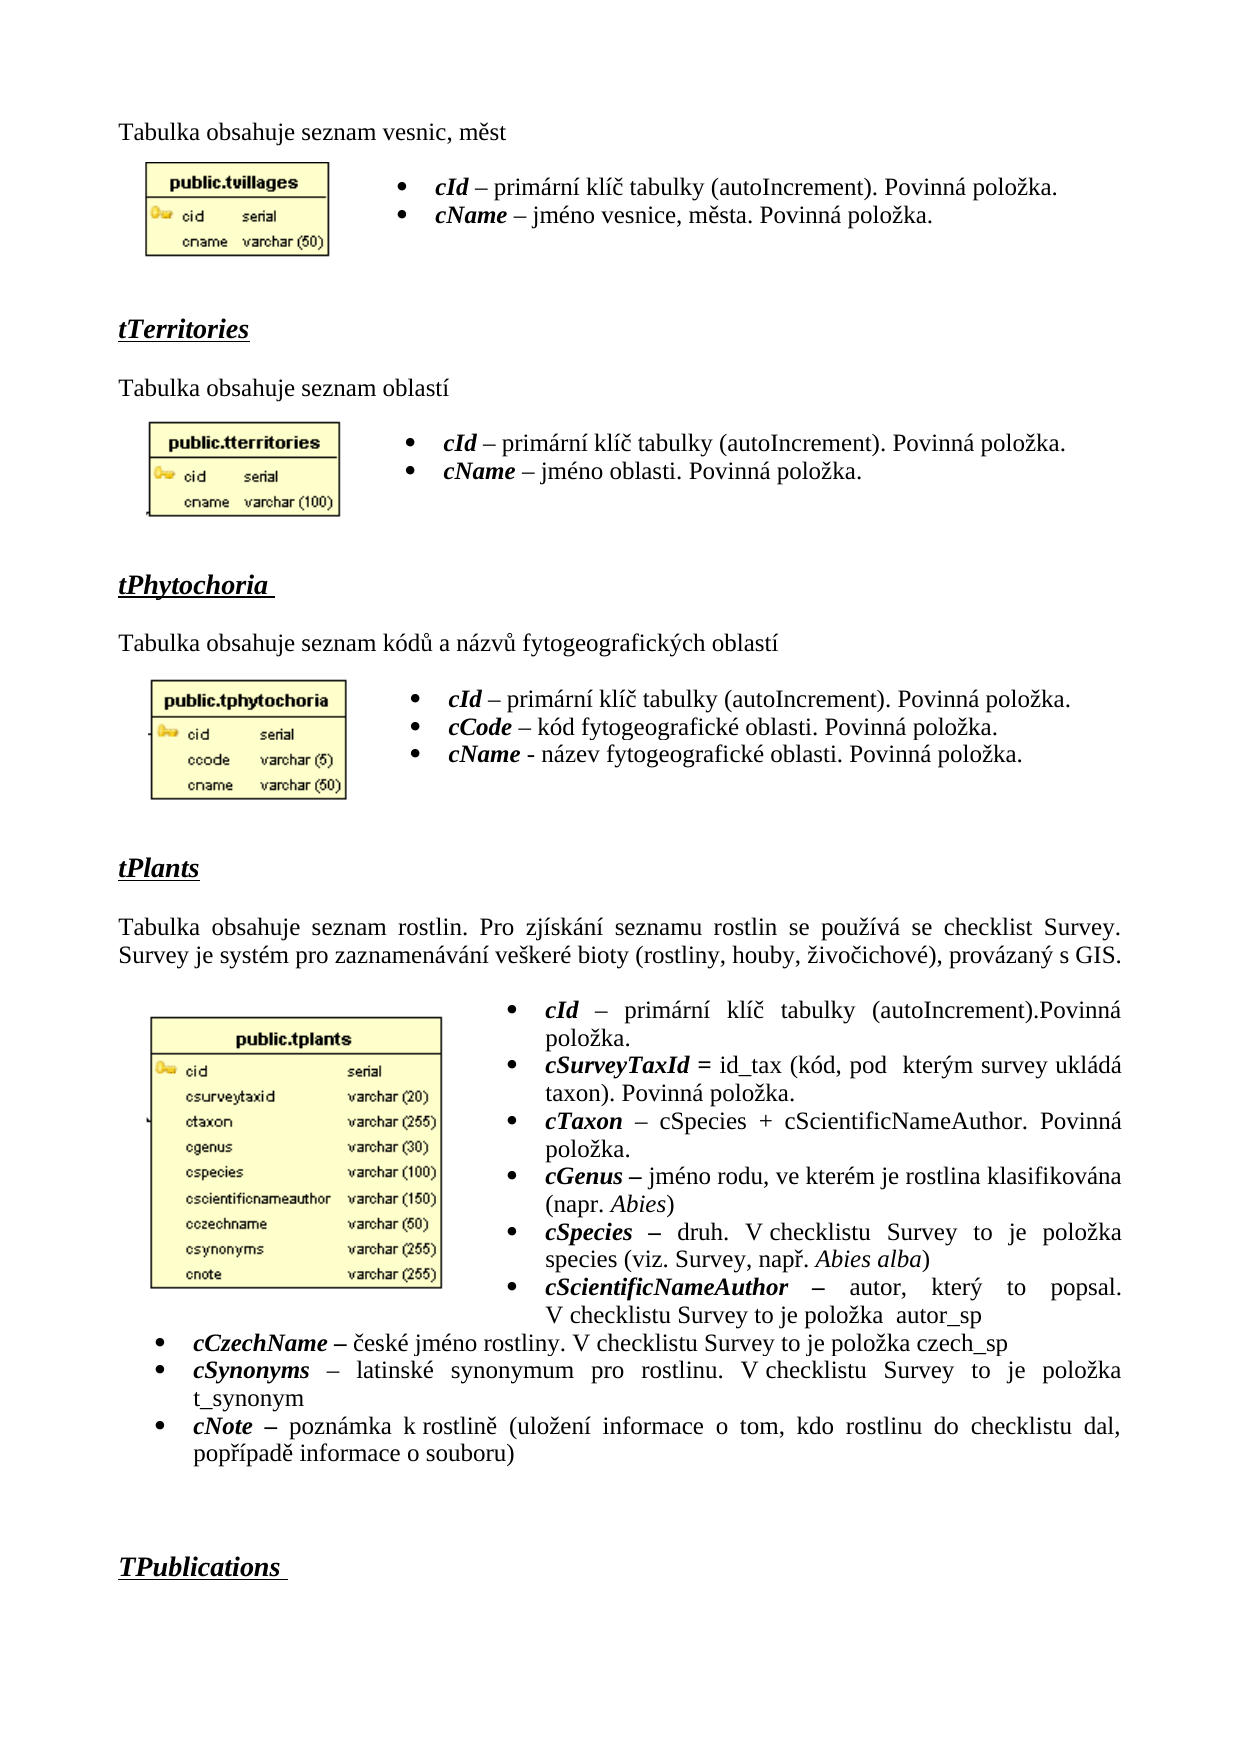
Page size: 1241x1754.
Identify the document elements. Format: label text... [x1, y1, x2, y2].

list cName – jméno vesnice, města. Povinná položka. [331, 201, 1122, 229]
list cTaxon – cSpecies + cScientificNameAuthor. Povinná položka. [447, 1107, 1122, 1162]
list cCzechName – české jméno rostliny. V checklistu Survey to je položka czech_sp [156, 1329, 1122, 1356]
list cId – primární klíč tabulky (autoIncrement). Povinná položka. [345, 429, 1122, 457]
list cSpecies – druh. V checklistu Survey to je položka species (viz. Survey, např. Abies alba) [447, 1218, 1122, 1273]
list cSynonyms – latinské synonymum pro rostlinu. V checklistu Survey to je položka t_synonym [156, 1356, 1122, 1412]
subtitle tTerritories [118, 313, 1122, 345]
list cId – primární klíč tabulky (autoIncrement). Povinná položka. [331, 173, 1122, 201]
picture [146, 419, 345, 520]
list cName - název fytogeografické oblasti. Povinná položka. [350, 740, 1122, 768]
text Tabulka obsahuje seznam vesnic, měst [118, 118, 1122, 146]
subtitle tPhytochoria [118, 569, 1122, 600]
list cCode – kód fytogeografické oblasti. Povinná položka. [350, 713, 1122, 740]
picture [144, 162, 331, 258]
list cId – primární klíč tabulky (autoIncrement). Povinná položka. [350, 685, 1122, 713]
text Tabulka obsahuje seznam kódů a názvů fytogeografických oblastí [118, 629, 1122, 657]
list cId – primární klíč tabulky (autoIncrement).Povinná položka. [156, 996, 1122, 1052]
list cGenus – jméno rodu, ve kterém je rostlina klasifikována (napr. Abies) [447, 1162, 1122, 1218]
list cSurveyTaxId = id_tax (kód, pod kterým survey ukládá taxon). Povinná položka. [447, 1052, 1122, 1107]
text Tabulka obsahuje seznam oblastí [118, 374, 1122, 402]
subtitle TPublications [118, 1552, 1122, 1583]
text Tabulka obsahuje seznam rostlin. Pro zjískání seznamu rostlin se používá se checklist Survey. Survey je systém pro zaznamenávání veškeré bioty (rostliny, houby, živočichové), provázaný s GIS. [118, 913, 1122, 968]
subtitle tPlants [118, 853, 1122, 884]
picture [146, 1014, 447, 1292]
list cName – jméno oblasti. Povinná položka. [345, 457, 1122, 485]
list cNote – poznámka k rostlině (uložení informace o tom, kdo rostlinu do checklistu dal, popřípadě informace o souboru) [156, 1412, 1122, 1467]
list cScientificNameAuthor – autor, který to popsal. V checklistu Survey to je položka autor_sp [156, 1273, 1122, 1329]
picture [148, 677, 350, 803]
